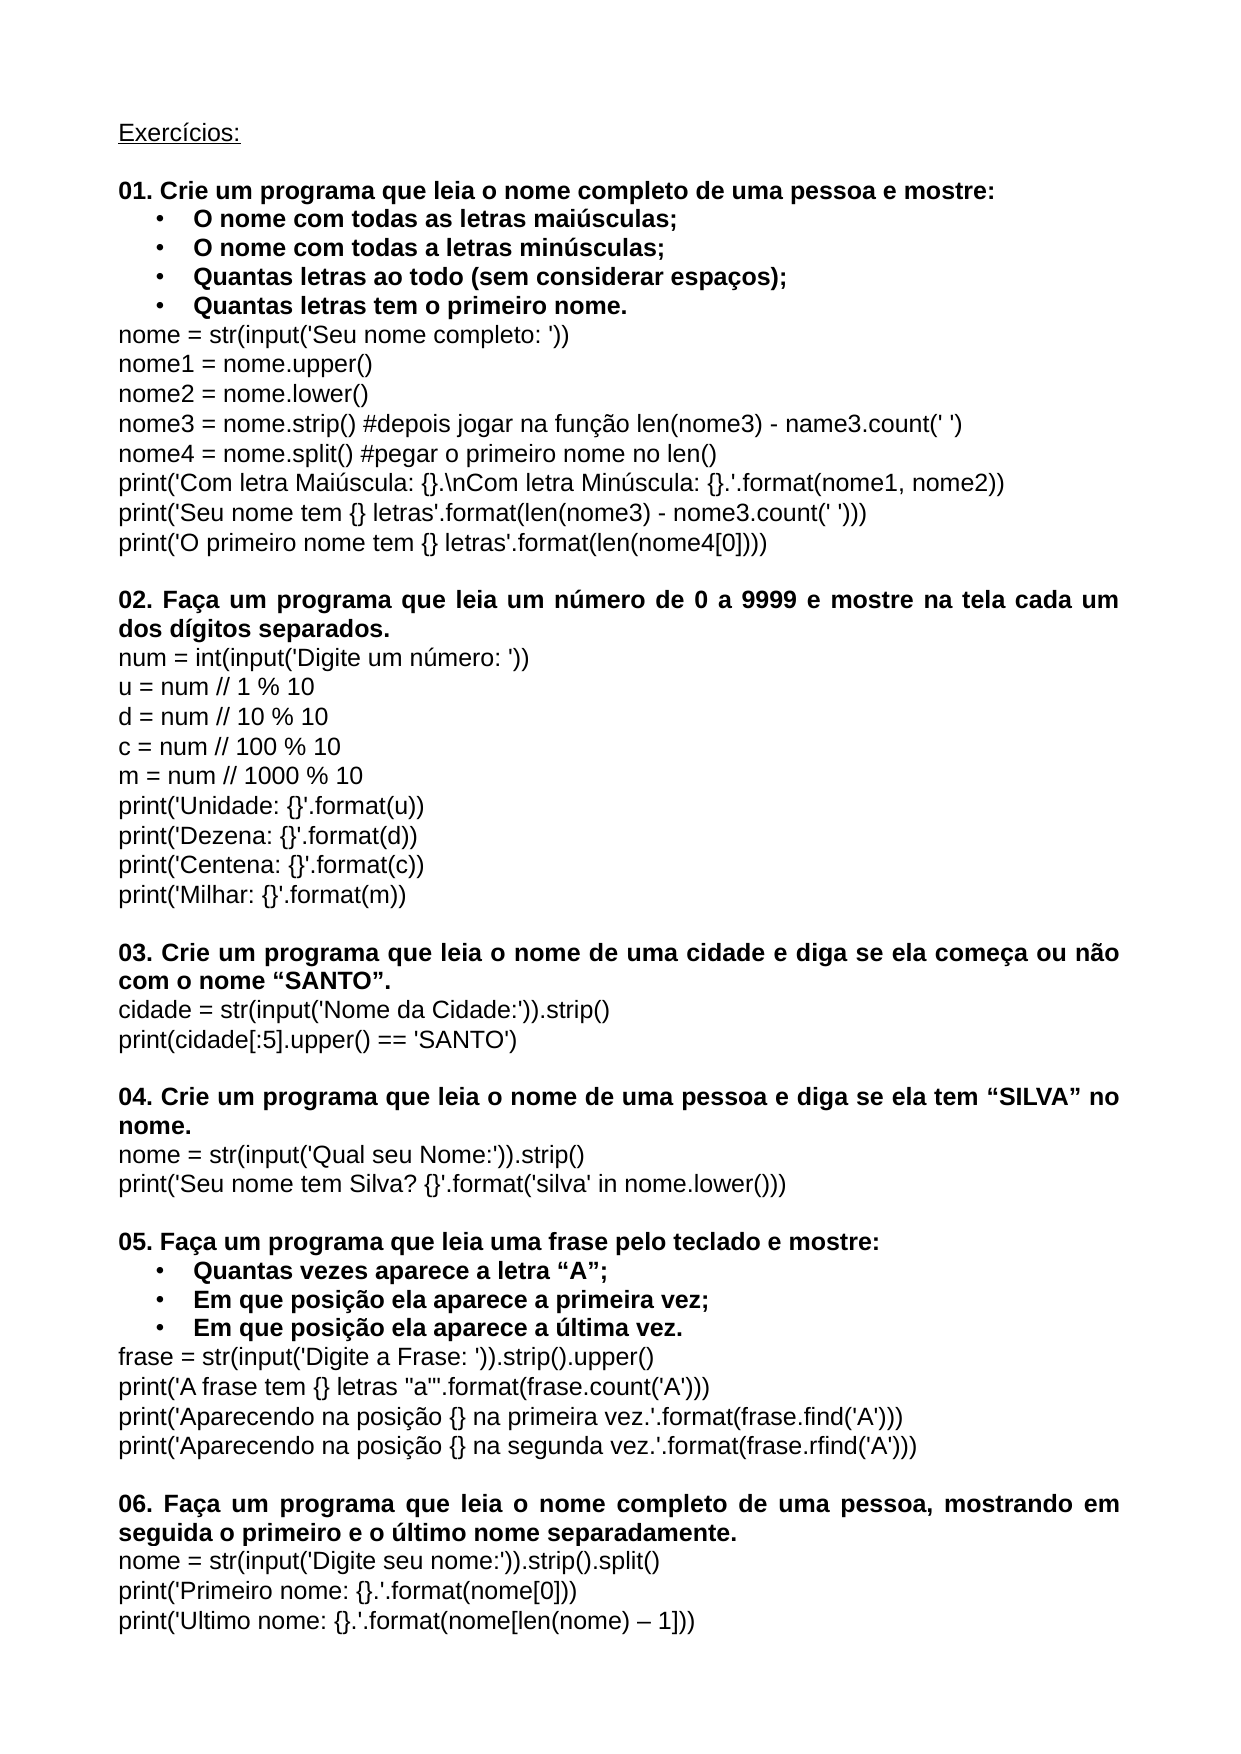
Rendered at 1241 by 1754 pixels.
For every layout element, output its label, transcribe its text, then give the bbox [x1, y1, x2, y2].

text frase = str(input('Digite a Frase: ')).strip().upper() [118, 1342, 1122, 1371]
text Exercícios: [118, 118, 1122, 147]
text nome4 = nome.split() #pegar o primeiro nome no len() [118, 438, 1122, 467]
text cidade = str(input('Nome da Cidade:')).strip() [118, 995, 1122, 1024]
text print('Ultimo nome: {}.'.format(nome[len(nome) – 1])) [118, 1605, 1122, 1634]
text print('Aparecendo na posição {} na primeira vez.'.format(frase.find('A'))) [118, 1401, 1122, 1430]
list Quantas vezes aparece a letra “A”; [156, 1256, 1122, 1284]
list O nome com todas a letras minúsculas; [156, 233, 1122, 262]
text 02. Faça um programa que leia um número de 0 a 9999 e mostre na tela cada um dos dígitos separados. [118, 585, 1122, 643]
text 06. Faça um programa que leia o nome completo de uma pessoa, mostrando em seguida o primeiro e o último nome separadamente. [118, 1489, 1122, 1546]
text print('Seu nome tem {} letras'.format(len(nome3) - nome3.count(' '))) [118, 497, 1122, 527]
text print(cidade[:5].upper() == 'SANTO') [118, 1024, 1122, 1053]
list Quantas letras tem o primeiro nome. [156, 291, 1122, 320]
list O nome com todas as letras maiúsculas; [156, 204, 1122, 233]
text 03. Crie um programa que leia o nome de uma cidade e diga se ela começa ou não com o nome “SANTO”. [118, 938, 1122, 995]
text print('Aparecendo na posição {} na segunda vez.'.format(frase.rfind('A'))) [118, 1430, 1122, 1460]
text 05. Faça um programa que leia uma frase pelo teclado e mostre: [118, 1227, 1122, 1256]
text num = int(input('Digite um número: ')) [118, 643, 1122, 671]
text print('O primeiro nome tem {} letras'.format(len(nome4[0]))) [118, 527, 1122, 556]
text print('Milhar: {}'.format(m)) [118, 879, 1122, 909]
list Em que posição ela aparece a última vez. [156, 1313, 1122, 1342]
text nome = str(input('Digite seu nome:')).strip().split() [118, 1546, 1122, 1575]
text print('Com letra Maiúscula: {}.\nCom letra Minúscula: {}.'.format(nome1, nome2)) [118, 467, 1122, 497]
text c = num // 100 % 10 [118, 731, 1122, 760]
text print('Seu nome tem Silva? {}'.format('silva' in nome.lower())) [118, 1168, 1122, 1198]
text m = num // 1000 % 10 [118, 760, 1122, 790]
list Quantas letras ao todo (sem considerar espaços); [156, 262, 1122, 291]
text nome1 = nome.upper() [118, 348, 1122, 378]
text d = num // 10 % 10 [118, 701, 1122, 731]
text print('Centena: {}'.format(c)) [118, 849, 1122, 879]
text 04. Crie um programa que leia o nome de uma pessoa e diga se ela tem “SILVA” no nome. [118, 1082, 1122, 1140]
text nome2 = nome.lower() [118, 378, 1122, 408]
text u = num // 1 % 10 [118, 671, 1122, 701]
text print('Unidade: {}'.format(u)) [118, 790, 1122, 820]
text nome = str(input('Qual seu Nome:')).strip() [118, 1140, 1122, 1168]
list Em que posição ela aparece a primeira vez; [156, 1284, 1122, 1313]
text nome = str(input('Seu nome completo: ')) [118, 320, 1122, 348]
text nome3 = nome.strip() #depois jogar na função len(nome3) - name3.count(' ') [118, 408, 1122, 438]
text 01. Crie um programa que leia o nome completo de uma pessoa e mostre: [118, 176, 1122, 204]
text print('Primeiro nome: {}.'.format(nome[0])) [118, 1575, 1122, 1605]
text print('A frase tem {} letras "a"'.format(frase.count('A'))) [118, 1371, 1122, 1401]
text print('Dezena: {}'.format(d)) [118, 820, 1122, 849]
